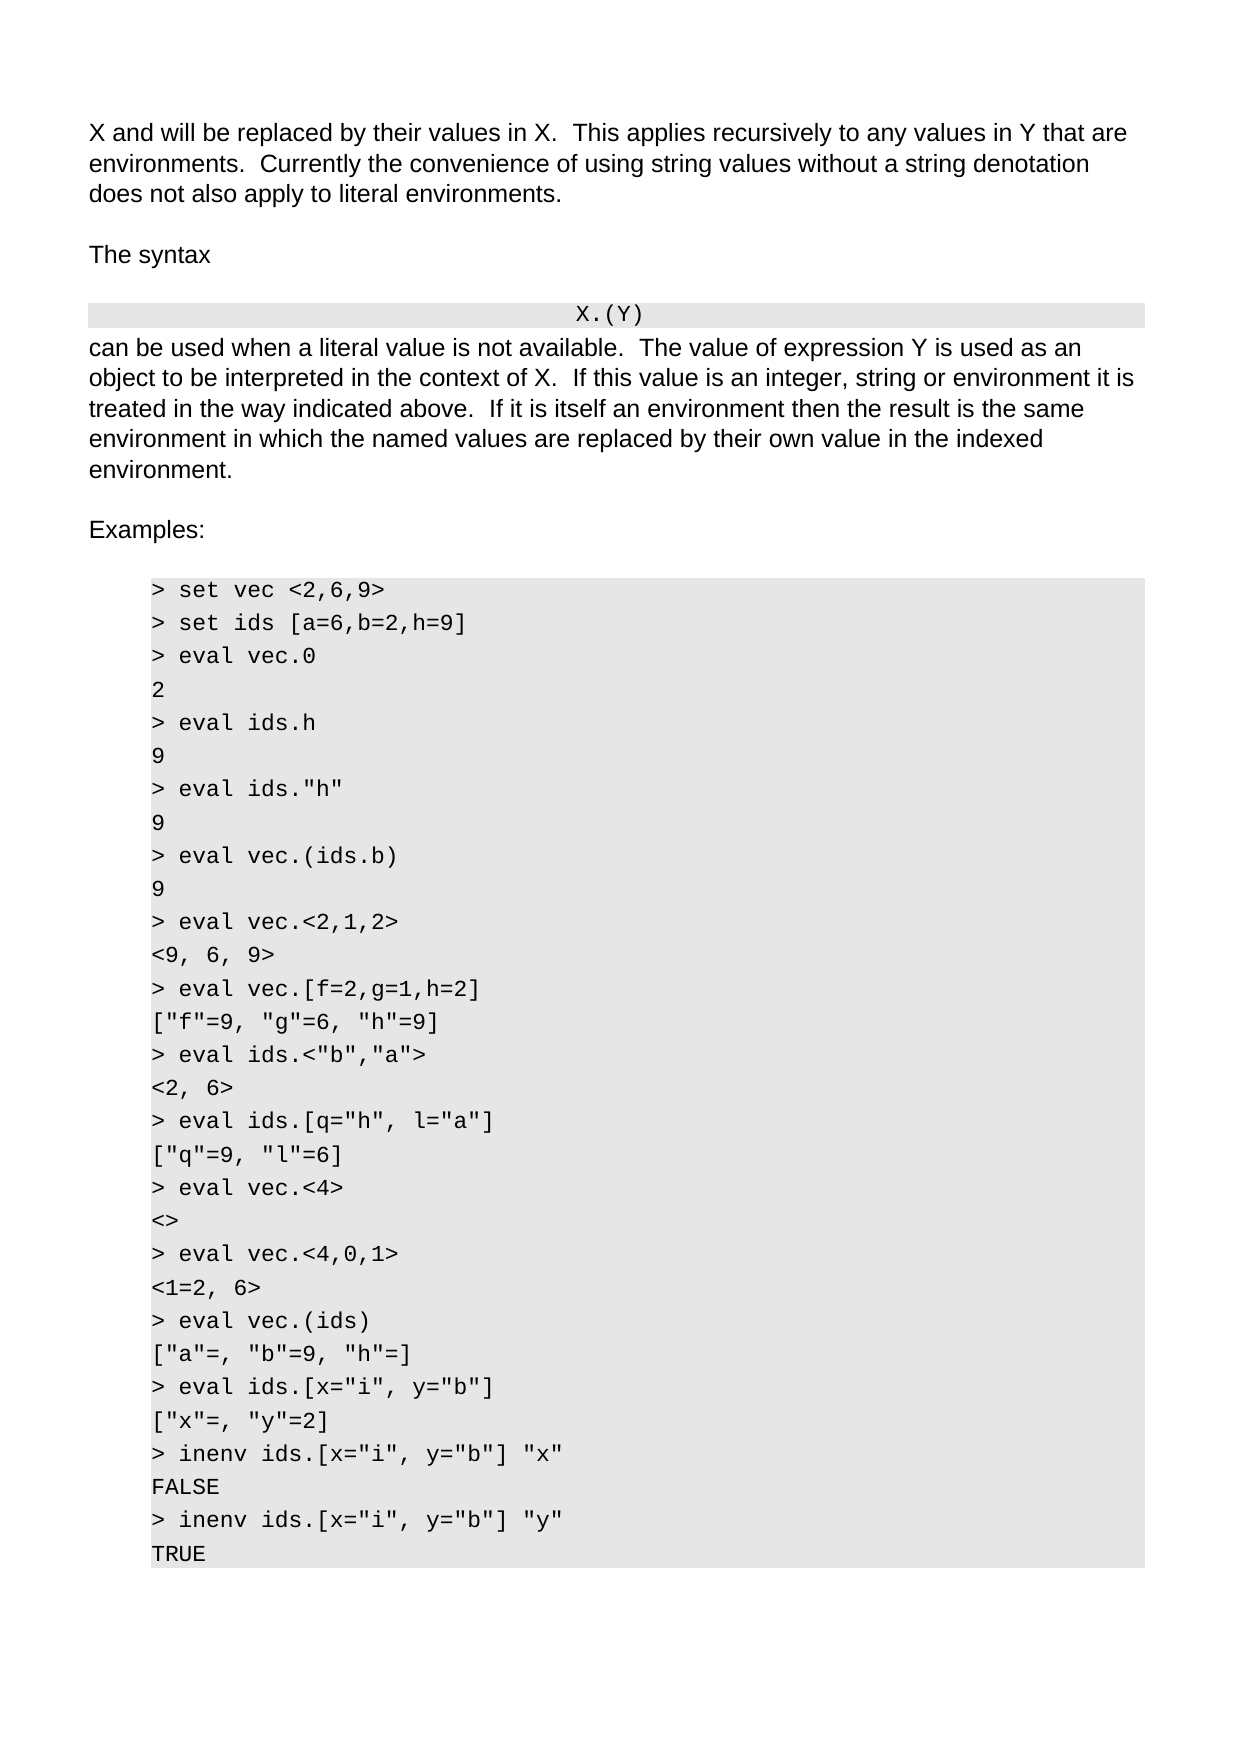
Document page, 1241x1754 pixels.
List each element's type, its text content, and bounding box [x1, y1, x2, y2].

text ["q"=9, "l"=6] [151, 1143, 1145, 1169]
text can be used when a literal value is not available. The value of expression Y is used as an object to be interpreted in the context of X. If this value is an integer, string or environment it is treated in the way indicated above. If it is itself an environment then the result is the same environment in which the named values are replaced by their own value in the indexed environment. Examples: [88, 333, 1145, 544]
text > eval ids.h [151, 711, 1145, 737]
text > eval vec.<4,0,1> [151, 1243, 1145, 1269]
text > inenv ids.[x="i", y="b"] "x" [151, 1442, 1145, 1468]
text X.(Y) [88, 303, 1145, 328]
text <1=2, 6> [151, 1276, 1145, 1302]
text > set vec <2,6,9> [151, 578, 1145, 604]
text X and will be replaced by their values in X. This applies recursively to any values in Y that are environments. Currently the convenience of using string values without a string denotation does not also apply to literal environments. The syntax [88, 118, 1145, 268]
text > eval vec.(ids) [151, 1309, 1145, 1335]
text 2 [151, 678, 1145, 704]
text > eval ids.[q="h", l="a"] [151, 1110, 1145, 1136]
text ["f"=9, "g"=6, "h"=9] [151, 1010, 1145, 1036]
text 9 [151, 811, 1145, 837]
text > set ids [a=6,b=2,h=9] [151, 611, 1145, 637]
text > eval vec.0 [151, 645, 1145, 671]
text <9, 6, 9> [151, 944, 1145, 970]
text TRUE [151, 1542, 1145, 1568]
text 9 [151, 744, 1145, 770]
text > eval vec.[f=2,g=1,h=2] [151, 977, 1145, 1003]
text <2, 6> [151, 1077, 1145, 1103]
text > eval vec.<2,1,2> [151, 911, 1145, 936]
text > inenv ids.[x="i", y="b"] "y" [151, 1509, 1145, 1534]
text 9 [151, 877, 1145, 903]
text > eval ids.<"b","a"> [151, 1043, 1145, 1069]
text FALSE [151, 1475, 1145, 1501]
text <> [151, 1209, 1145, 1236]
text > eval ids."h" [151, 778, 1145, 803]
text > eval ids.[x="i", y="b"] [151, 1376, 1145, 1402]
text ["a"=, "b"=9, "h"=] [151, 1342, 1145, 1368]
text > eval vec.(ids.b) [151, 844, 1145, 870]
text ["x"=, "y"=2] [151, 1409, 1145, 1435]
text > eval vec.<4> [151, 1176, 1145, 1202]
